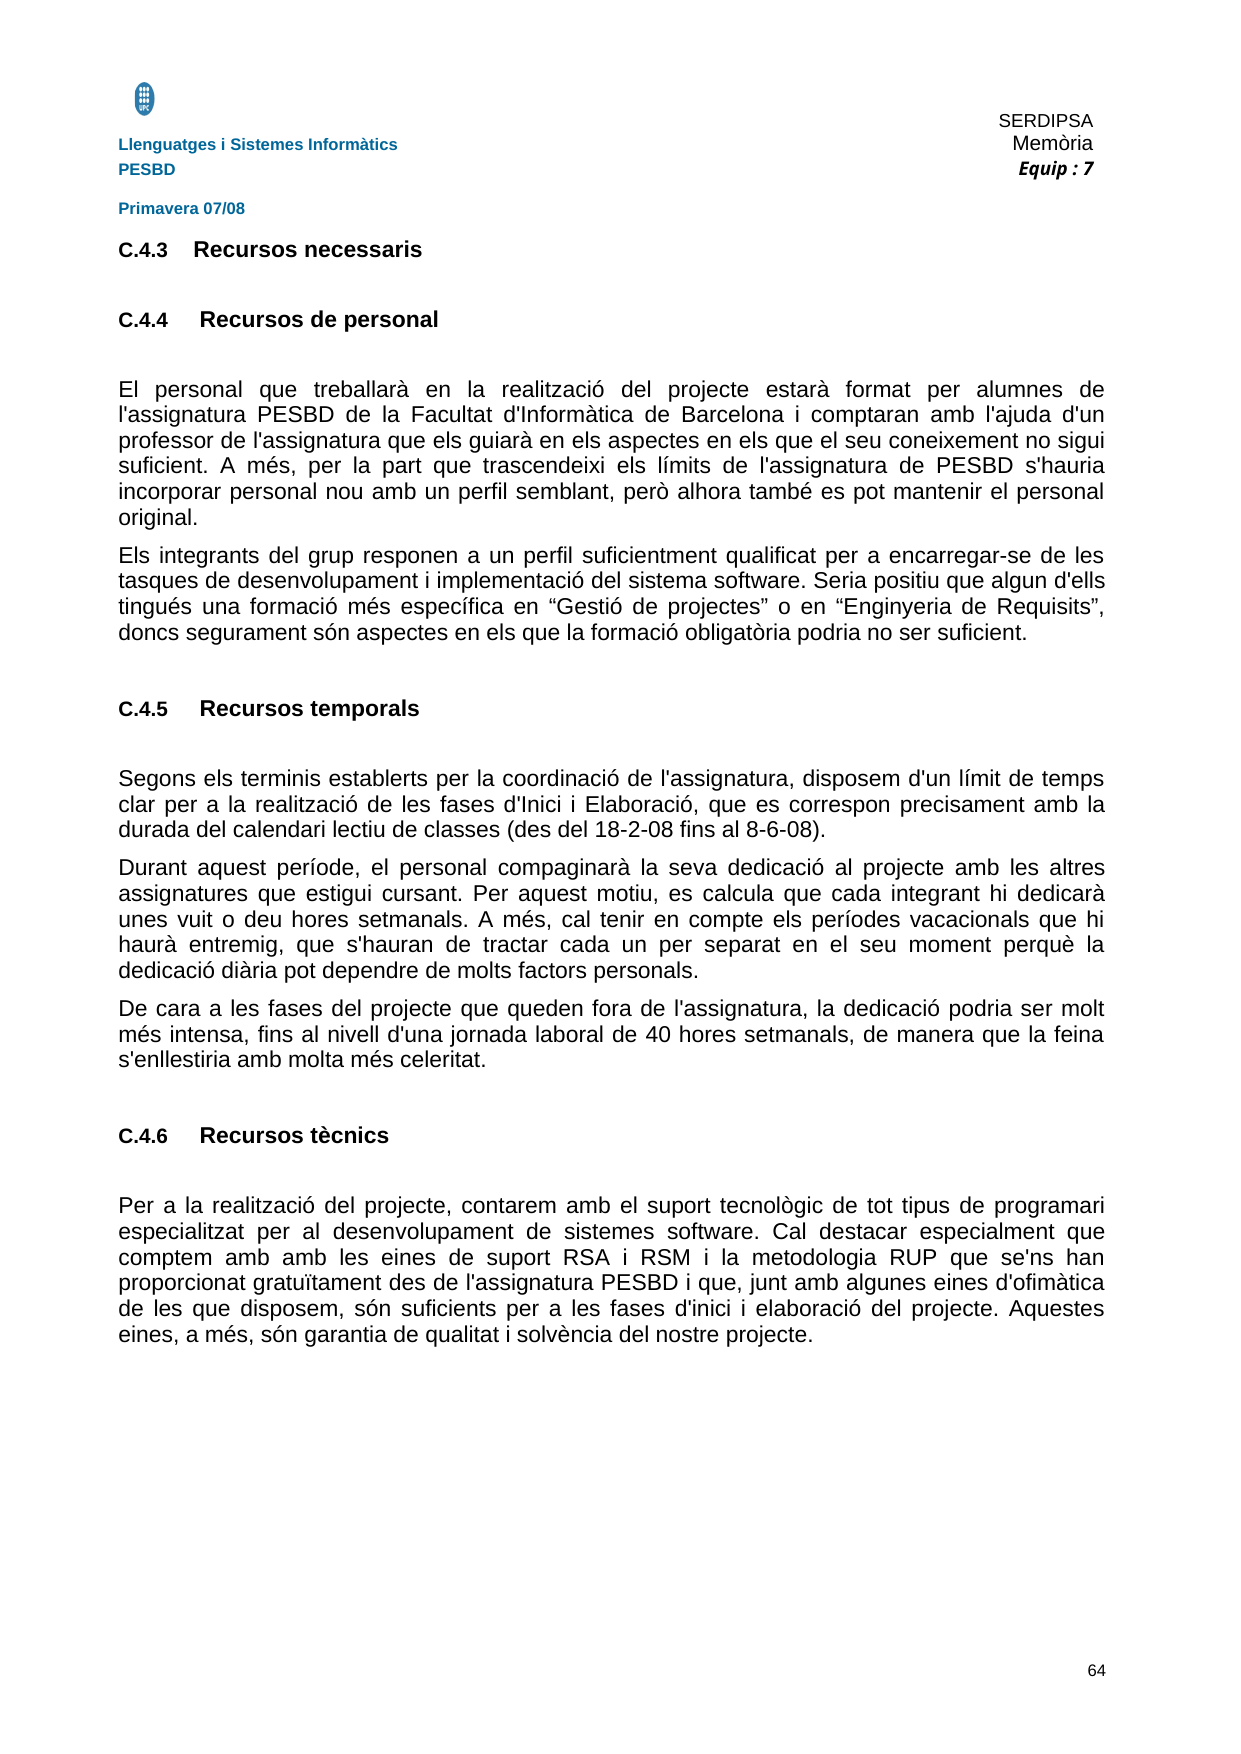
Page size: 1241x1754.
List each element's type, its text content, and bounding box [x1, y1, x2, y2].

subtitle Recursos temporals [118, 696, 1106, 721]
text Els integrants del grup responen a un perfil suficientment qualificat per a encarregar-se de les tasques de desenvolupament i implementació del sistema software. Seria positiu que algun d'ells tingués una formació més específica en “Gestió de projectes” o en “Enginyeria de Requisits”, doncs segurament són aspectes en els que la formació obligatòria podria no ser suficient. [118, 543, 1106, 645]
text Durant aquest període, el personal compaginarà la seva dedicació al projecte amb les altres assignatures que estigui cursant. Per aquest motiu, es calcula que cada integrant hi dedicarà unes vuit o deu hores setmanals. A més, cal tenir en compte els períodes vacacionals que hi haurà entremig, que s'hauran de tractar cada un per separat en el seu moment perquè la dedicació diària pot dependre de molts factors personals. [118, 855, 1106, 983]
subtitle Recursos de personal [118, 306, 1106, 332]
text El personal que treballarà en la realització del projecte estarà format per alumnes de l'assignatura PESBD de la Facultat d'Informàtica de Barcelona i comptaran amb l'ajuda d'un professor de l'assignatura que els guiarà en els aspectes en els que el seu coneixement no sigui suficient. A més, per la part que trascendeixi els límits de l'assignatura de PESBD s'hauria incorporar personal nou amb un perfil semblant, però alhora també es pot mantenir el personal original. [118, 376, 1106, 530]
text De cara a les fases del projecte que queden fora de l'assignatura, la dedicació podria ser molt més intensa, fins al nivell d'una jornada laboral de 40 hores setmanals, de manera que la feina s'enllestiria amb molta més celeritat. [118, 996, 1106, 1073]
text Segons els terminis establerts per la coordinació de l'assignatura, disposem d'un límit de temps clar per a la realització de les fases d'Inici i Elaboració, que es correspon precisament amb la durada del calendari lectiu de classes (des del 18-2-08 fins al 8-6-08). [118, 766, 1106, 843]
subtitle Recursos necessaris [118, 236, 1106, 262]
subtitle Recursos tècnics [118, 1123, 1106, 1149]
text Per a la realització del projecte, contarem amb el suport tecnològic de tot tipus de programari especialitzat per al desenvolupament de sistemes software. Cal destacar especialment que comptem amb amb les eines de suport RSA i RSM i la metodologia RUP que se'ns han proporcionat gratuïtament des de l'assignatura PESBD i que, junt amb algunes eines d'ofimàtica de les que disposem, són suficients per a les fases d'inici i elaboració del projecte. Aquestes eines, a més, són garantia de qualitat i solvència del nostre projecte. [118, 1193, 1106, 1347]
